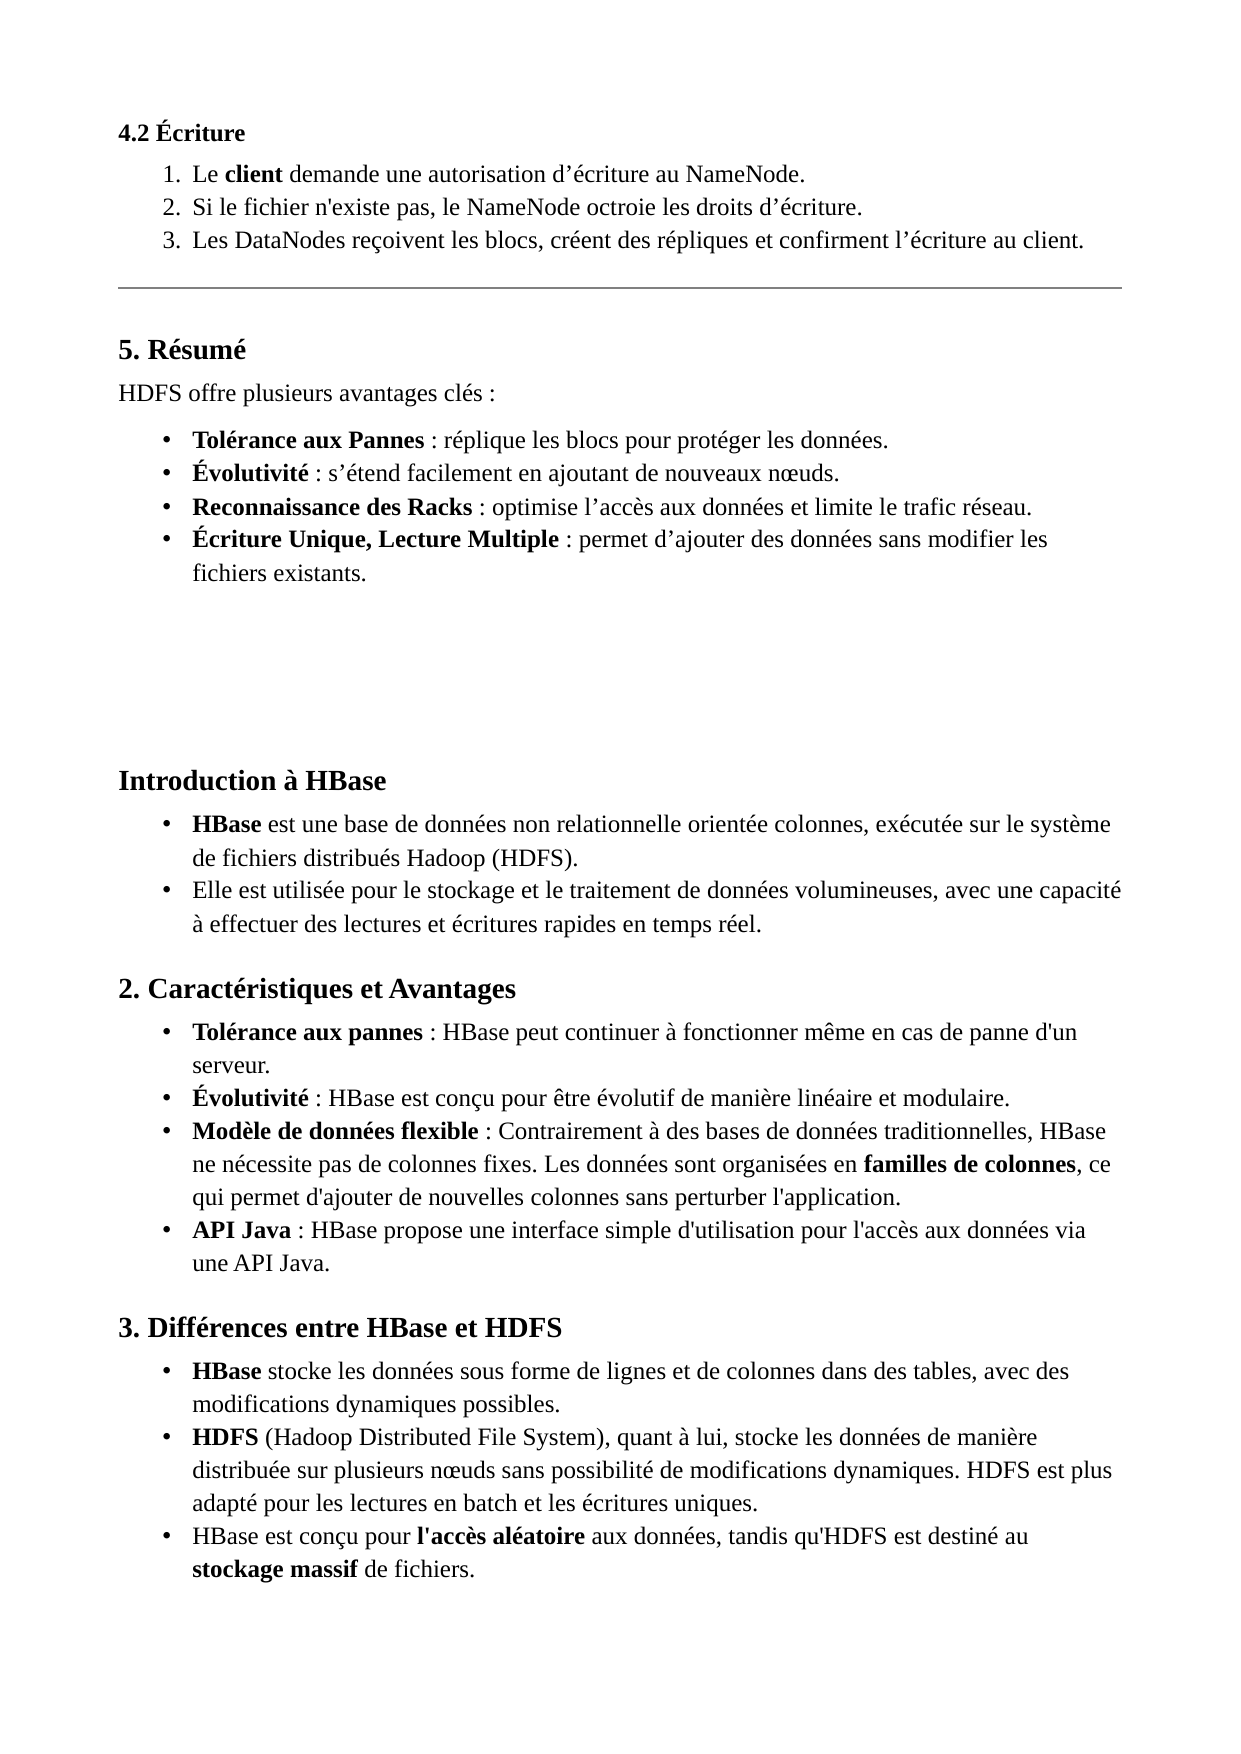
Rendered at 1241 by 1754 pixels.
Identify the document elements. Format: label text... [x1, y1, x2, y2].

list HDFS (Hadoop Distributed File System), quant à lui, stocke les données de manière distribuée sur plusieurs nœuds sans possibilité de modifications dynamiques. HDFS est plus adapté pour les lectures en batch et les écritures uniques. [162, 1422, 1122, 1517]
list Écriture Unique, Lecture Multiple : permet d’ajouter des données sans modifier les fichiers existants. [162, 524, 1122, 586]
subtitle 5. Résumé [118, 332, 1122, 365]
list HBase stocke les données sous forme de lignes et de colonnes dans des tables, avec des modifications dynamiques possibles. [162, 1356, 1122, 1418]
list API Java : HBase propose une interface simple d'utilisation pour l'accès aux données via une API Java. [162, 1215, 1122, 1277]
list HBase est une base de données non relationnelle orientée colonnes, exécutée sur le système de fichiers distribués Hadoop (HDFS). [162, 809, 1122, 871]
list Évolutivité : HBase est conçu pour être évolutif de manière linéaire et modulaire. [162, 1083, 1122, 1112]
subtitle 4.2 Écriture [118, 118, 1122, 147]
list Modèle de données flexible : Contrairement à des bases de données traditionnelles, HBase ne nécessite pas de colonnes fixes. Les données sont organisées en familles de colonnes, ce qui permet d'ajouter de nouvelles colonnes sans perturber l'application. [162, 1116, 1122, 1211]
list Évolutivité : s’étend facilement en ajoutant de nouveaux nœuds. [162, 458, 1122, 487]
list HBase est conçu pour l'accès aléatoire aux données, tandis qu'HDFS est destiné au stockage massif de fichiers. [162, 1521, 1122, 1583]
text HDFS offre plusieurs avantages clés : [118, 378, 1122, 407]
list Tolérance aux pannes : HBase peut continuer à fonctionner même en cas de panne d'un serveur. [162, 1017, 1122, 1079]
list Elle est utilisée pour le stockage et le traitement de données volumineuses, avec une capacité à effectuer des lectures et écritures rapides en temps réel. [162, 876, 1122, 937]
list Les DataNodes reçoivent les blocs, créent des répliques et confirment l’écriture au client. [162, 225, 1122, 254]
subtitle 2. Caractéristiques et Avantages [118, 971, 1122, 1004]
list Tolérance aux Pannes : réplique les blocs pour protéger les données. [162, 426, 1122, 454]
list Si le fichier n'existe pas, le NameNode octroie les droits d’écriture. [162, 192, 1122, 221]
subtitle 3. Différences entre HBase et HDFS [118, 1310, 1122, 1344]
list Reconnaissance des Racks : optimise l’accès aux données et limite le trafic réseau. [162, 492, 1122, 520]
list Le client demande une autorisation d’écriture au NameNode. [162, 159, 1122, 188]
subtitle Introduction à HBase [118, 763, 1122, 797]
